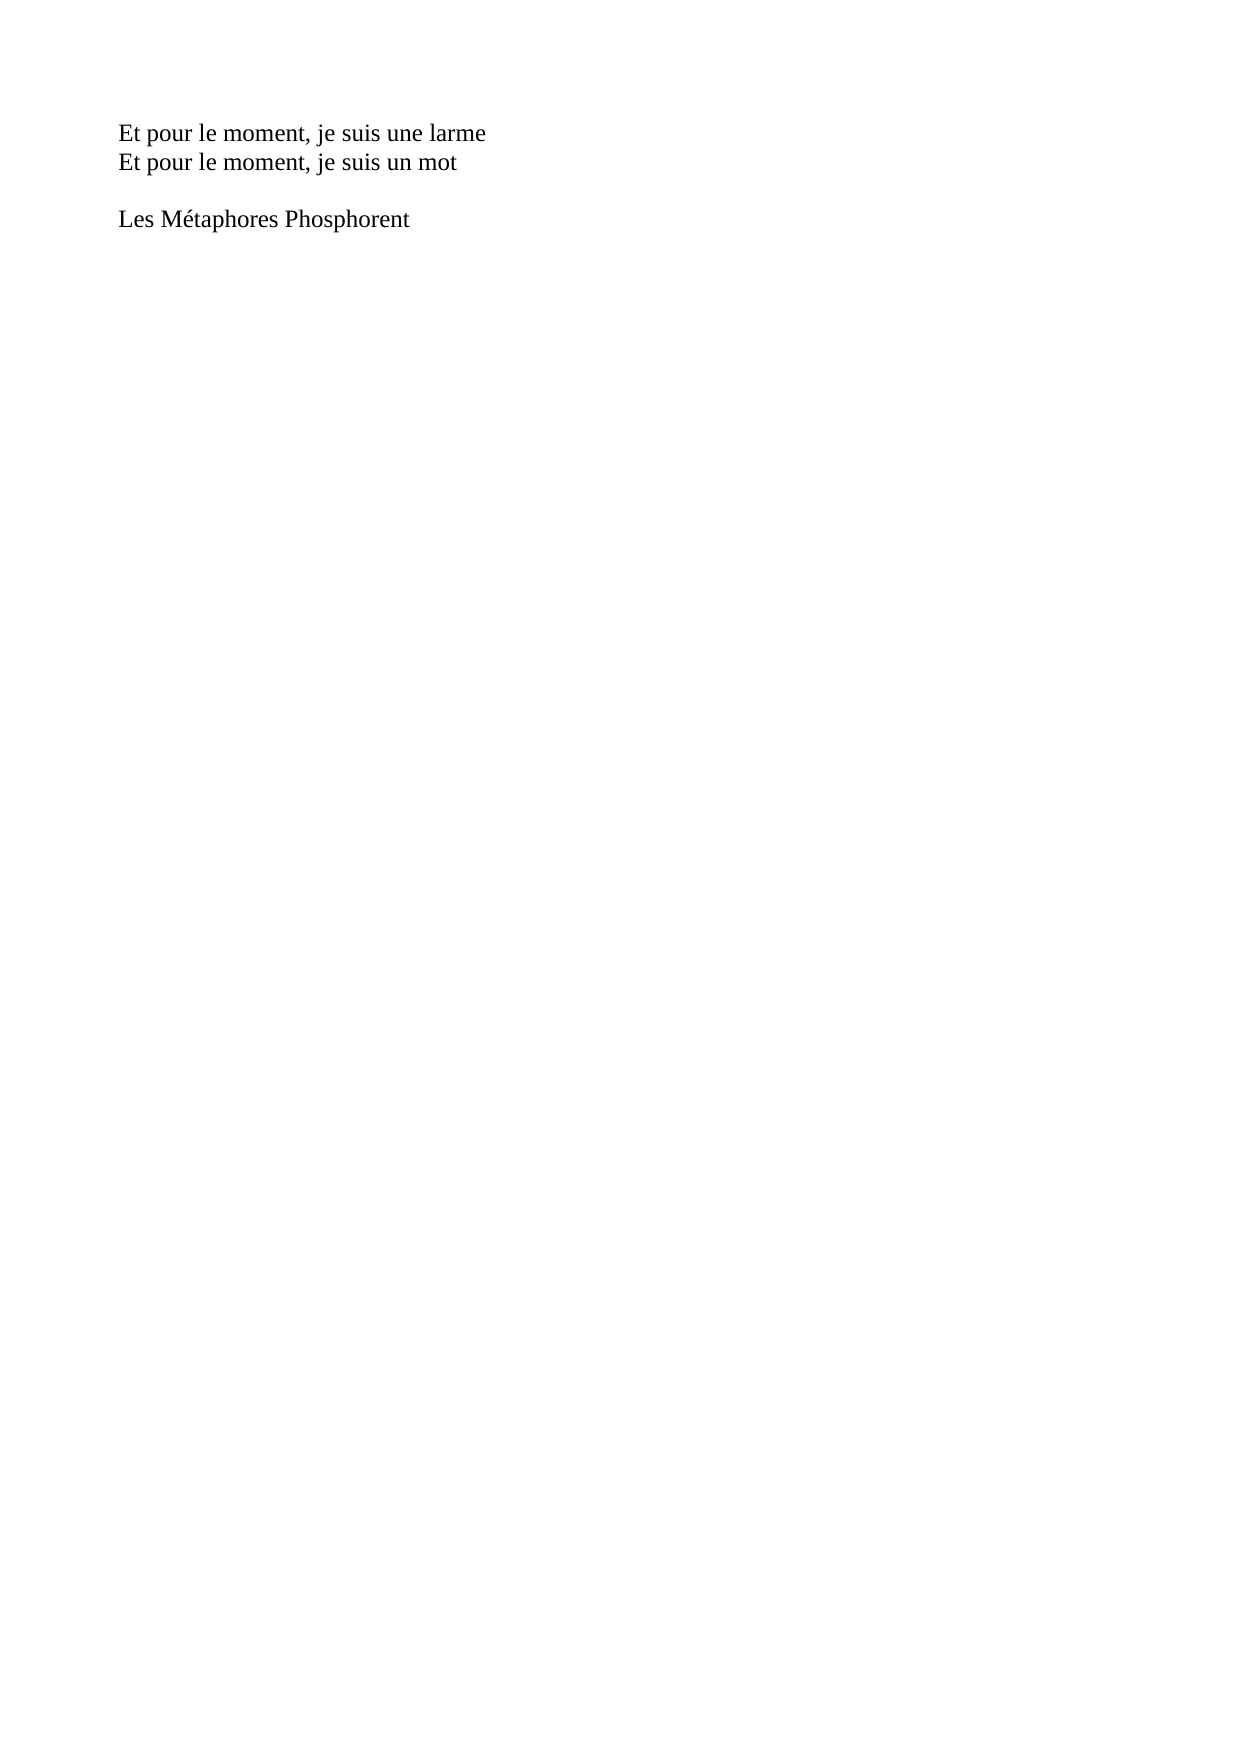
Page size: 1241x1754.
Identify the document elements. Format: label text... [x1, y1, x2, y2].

text Et pour le moment, je suis un mot [118, 147, 1122, 176]
text Et pour le moment, je suis une larme [118, 118, 1122, 147]
text Les Métaphores Phosphorent [118, 204, 1122, 233]
